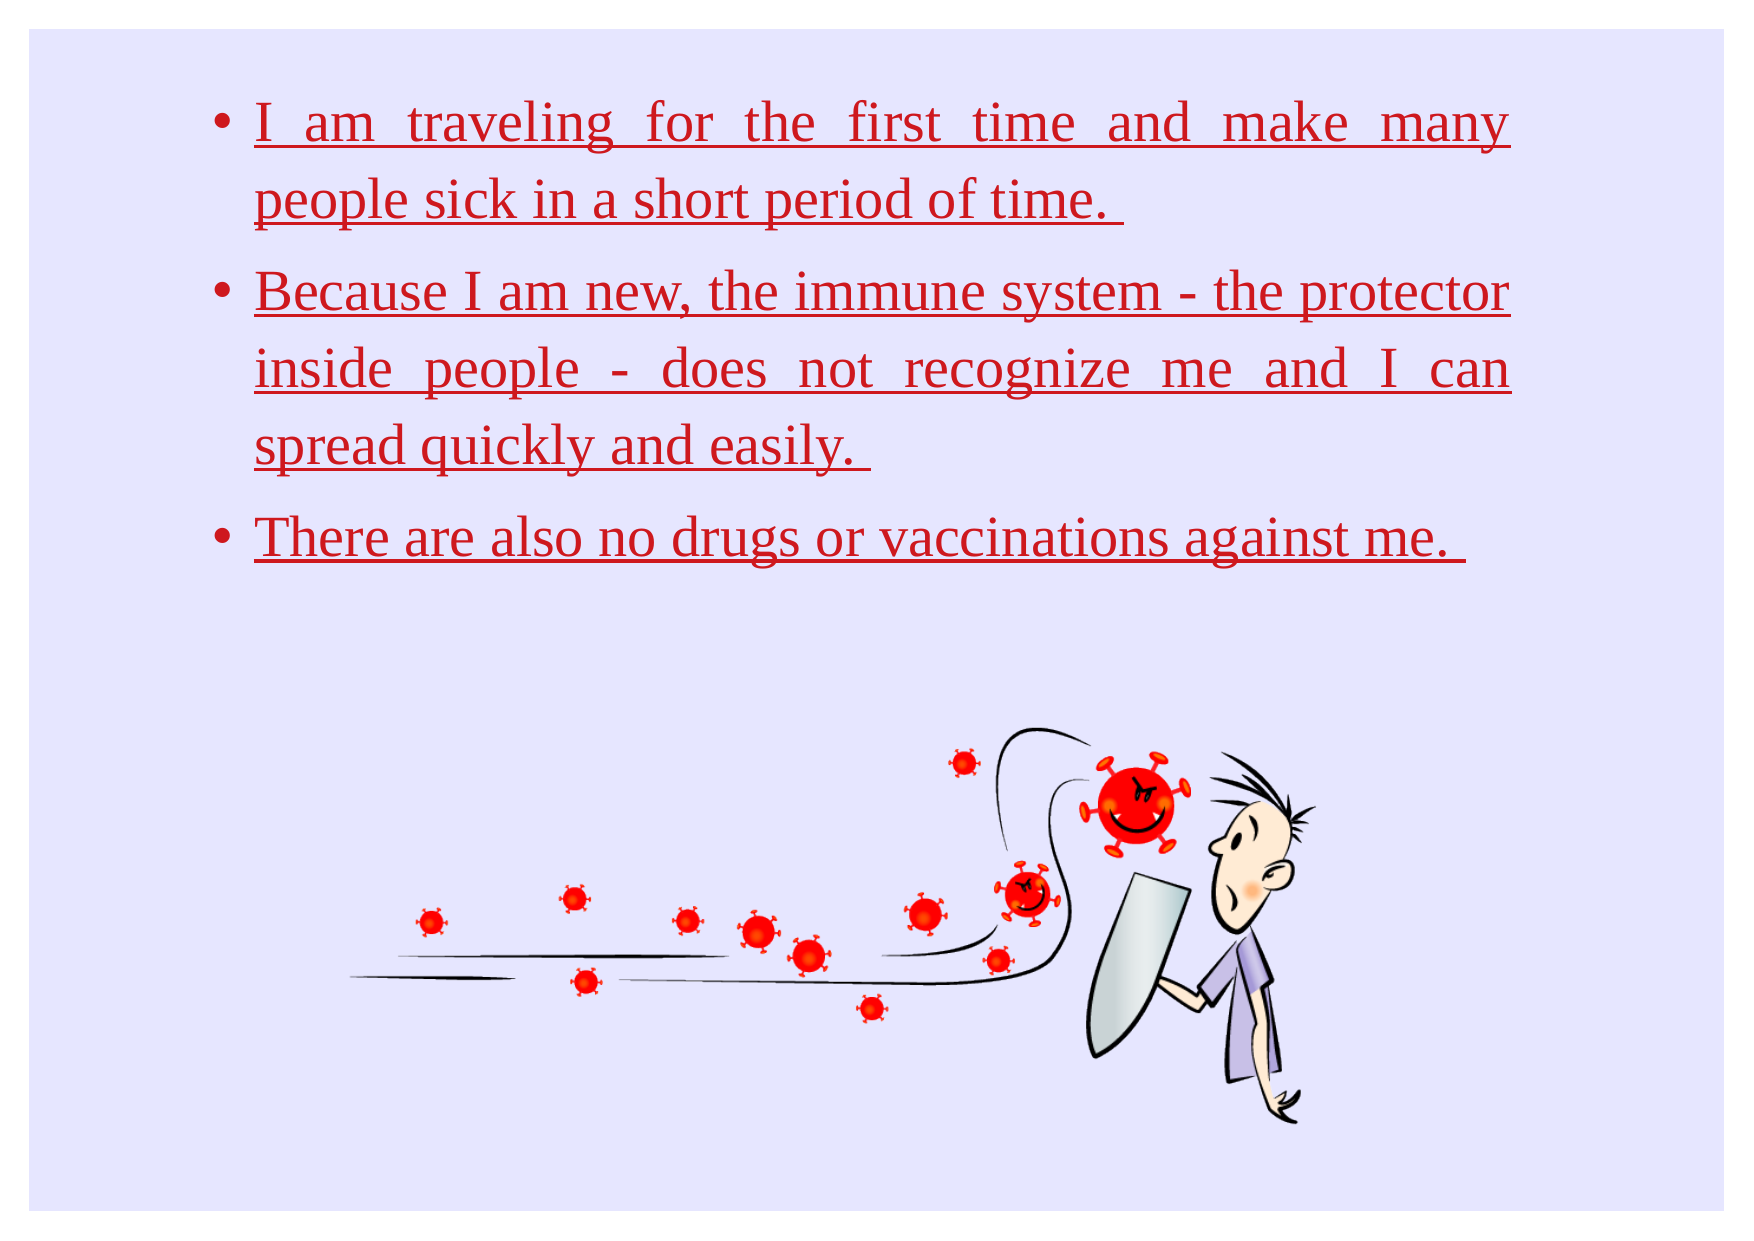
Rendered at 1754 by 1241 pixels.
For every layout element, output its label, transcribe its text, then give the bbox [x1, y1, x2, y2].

picture [288, 704, 1445, 1134]
list Because I am new, the immune system - the protector inside people - does not recognize me and I can spread quickly and easily. [212, 256, 1512, 477]
list I am traveling for the first time and make many people sick in a short period of time. [212, 87, 1512, 231]
list There are also no drugs or vaccinations against me. [212, 502, 1512, 569]
